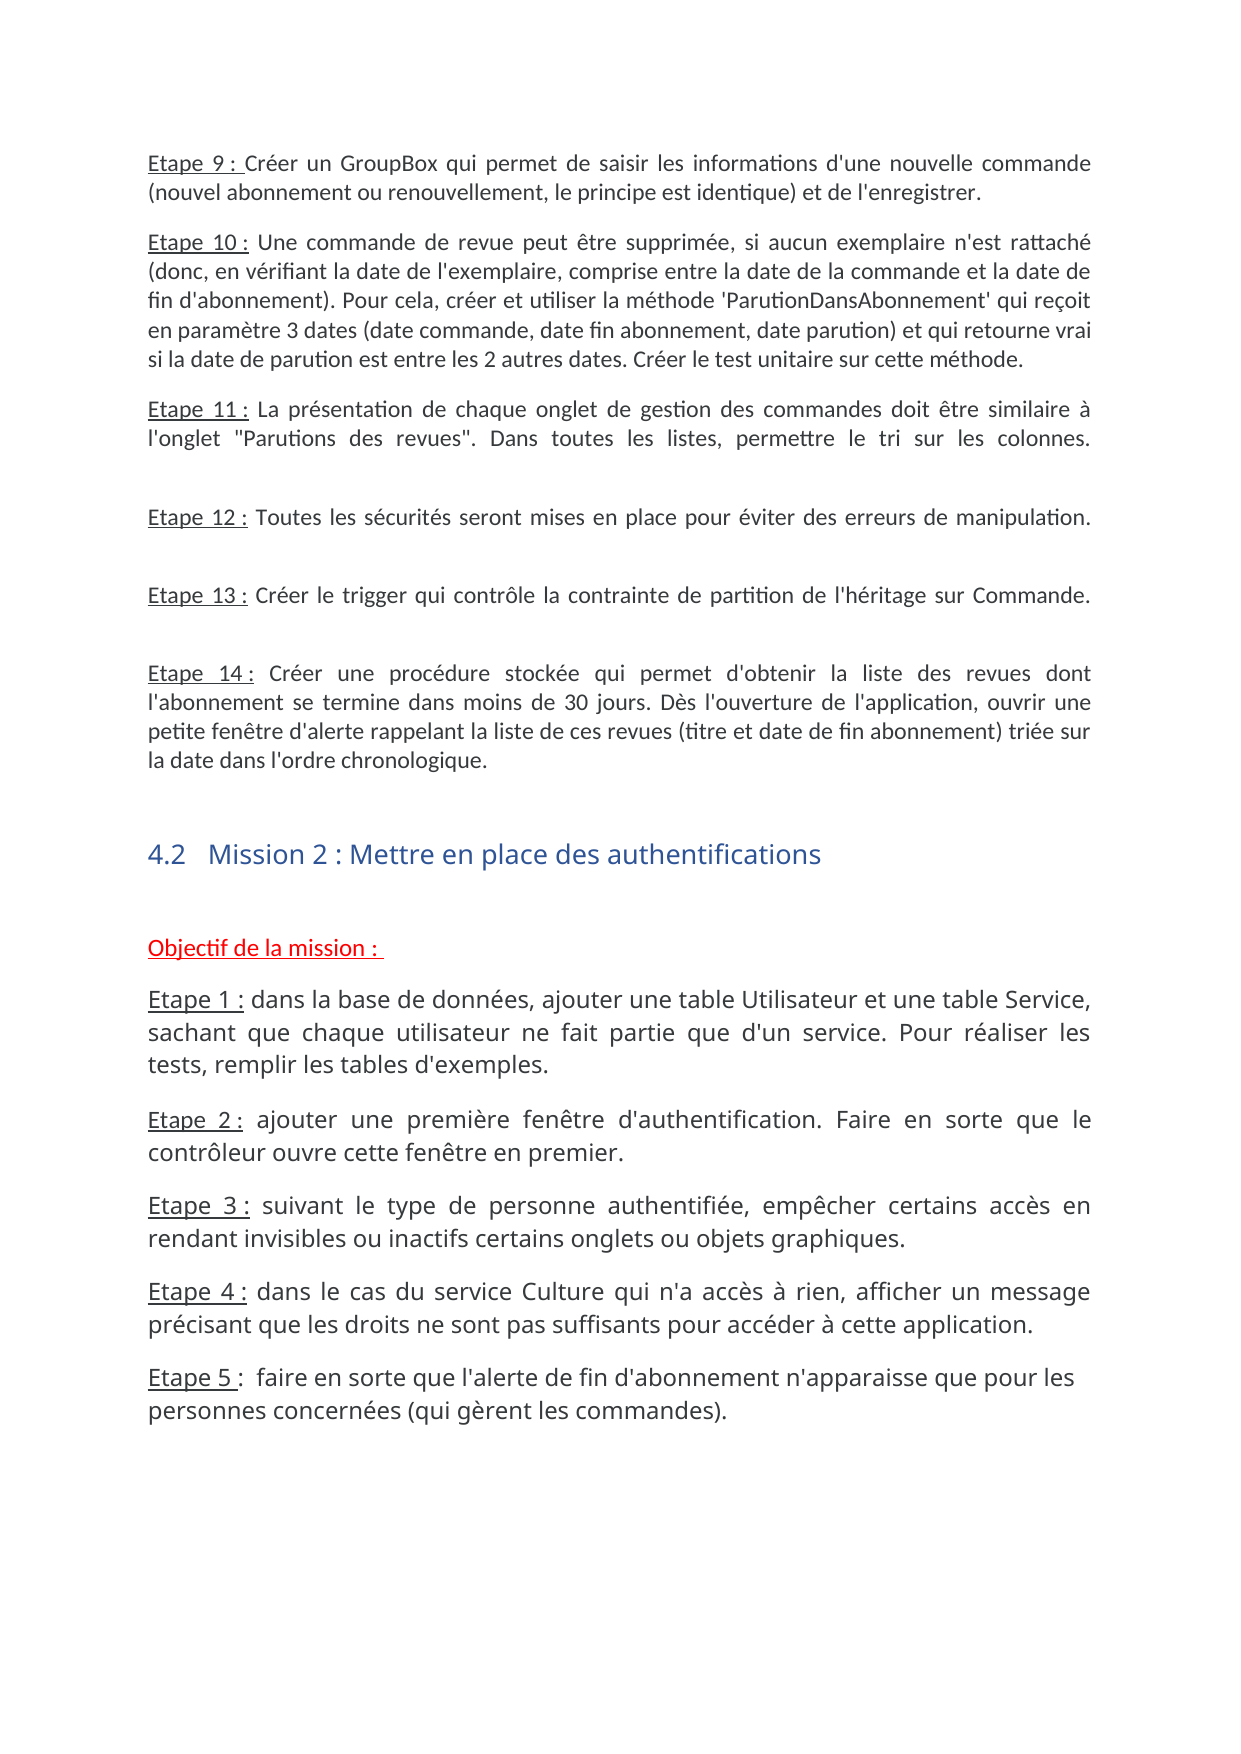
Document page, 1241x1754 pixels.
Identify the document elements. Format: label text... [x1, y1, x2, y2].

text Etape 9 : Créer un GroupBox qui permet de saisir les informations d'une nouvelle commande (nouvel abonnement ou renouvellement, le principe est identique) et de l'enregistrer. [148, 148, 1093, 206]
text Etape 2 : ajouter une première fenêtre d'authentification. Faire en sorte que le contrôleur ouvre cette fenêtre en premier. [148, 1102, 1093, 1168]
subtitle Mission 2 : Mettre en place des authentifications [148, 836, 1093, 873]
text Etape 10 : Une commande de revue peut être supprimée, si aucun exemplaire n'est rattaché (donc, en vérifiant la date de l'exemplaire, comprise entre la date de la commande et la date de fin d'abonnement). Pour cela, créer et utiliser la méthode 'ParutionDansAbonnement' qui reçoit en paramètre 3 dates (date commande, date fin abonnement, date parution) et qui retourne vrai si la date de parution est entre les 2 autres dates. Créer le test unitaire sur cette méthode. [148, 227, 1093, 373]
text Etape 3 : suivant le type de personne authentifiée, empêcher certains accès en rendant invisibles ou inactifs certains onglets ou objets graphiques. [148, 1189, 1093, 1254]
text Etape 4 : dans le cas du service Culture qui n'a accès à rien, afficher un message précisant que les droits ne sont pas suffisants pour accéder à cette application. [148, 1275, 1093, 1340]
text Etape 13 : Créer le trigger qui contrôle la contrainte de partition de l'héritage sur Commande. [148, 580, 1093, 637]
text Etape 12 : Toutes les sécurités seront mises en place pour éviter des erreurs de manipulation. [148, 502, 1093, 559]
text Etape 11 : La présentation de chaque onglet de gestion des commandes doit être similaire à l'onglet "Parutions des revues". Dans toutes les listes, permettre le tri sur les colonnes. [148, 394, 1093, 481]
text Etape 14 : Créer une procédure stockée qui permet d'obtenir la liste des revues dont l'abonnement se termine dans moins de 30 jours. Dès l'ouverture de l'application, ouvrir une petite fenêtre d'alerte rappelant la liste de ces revues (titre et date de fin abonnement) triée sur la date dans l'ordre chronologique. [148, 658, 1093, 775]
text Etape 5 : faire en sorte que l'alerte de fin d'abonnement n'apparaisse que pour les personnes concernées (qui gèrent les commandes). [148, 1361, 1093, 1487]
text Objectif de la mission : [148, 932, 1093, 962]
text Etape 1 : dans la base de données, ajouter une table Utilisateur et une table Service, sachant que chaque utilisateur ne fait partie que d'un service. Pour réaliser les tests, remplir les tables d'exemples. [148, 983, 1093, 1081]
